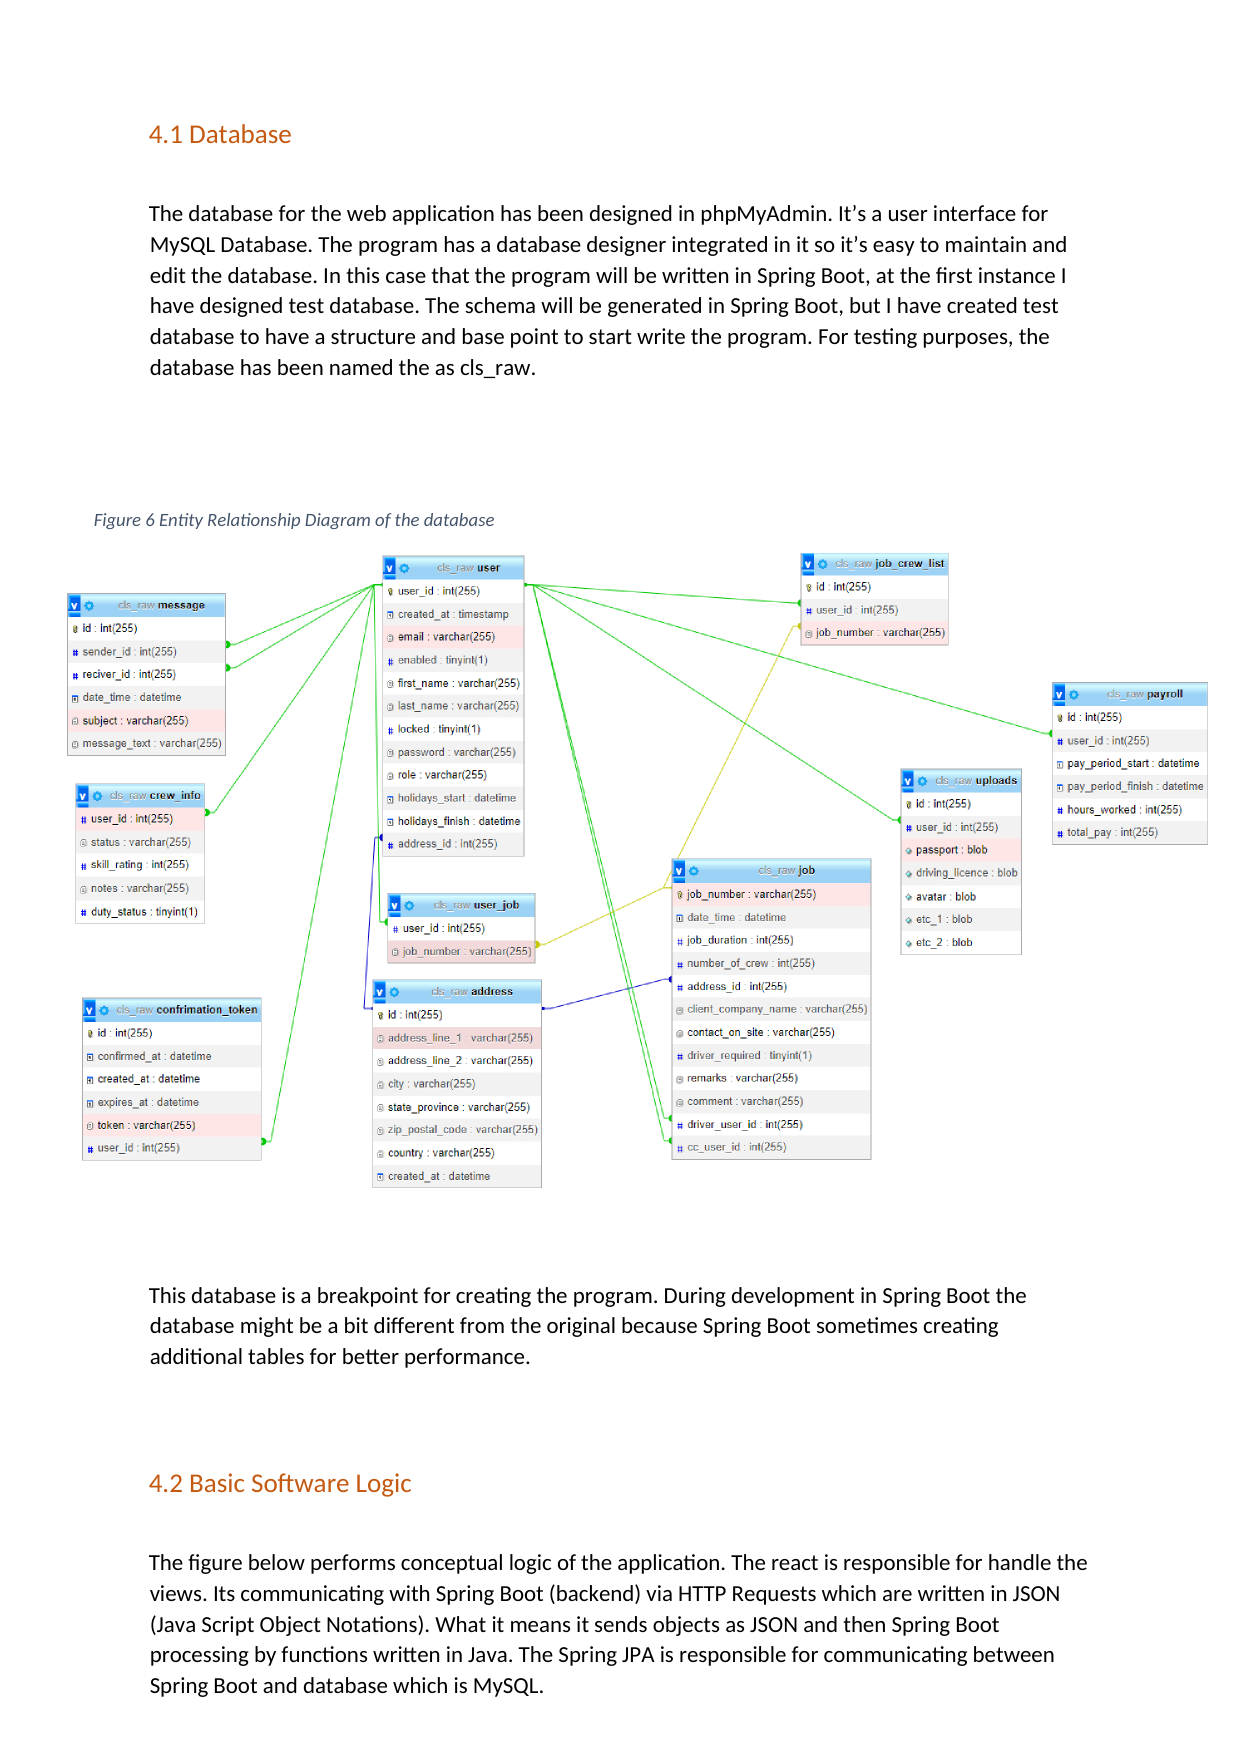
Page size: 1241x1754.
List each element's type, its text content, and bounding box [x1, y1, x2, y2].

text This database is a breakpoint for creating the program. During development in Spring Boot the database might be a bit different from the original because Spring Boot sometimes creating additional tables for better performance. [148, 1281, 1091, 1370]
text Figure 6 Entity Relationship Diagram of the database [93, 508, 1083, 531]
picture [0, 553, 1238, 1207]
text The database for the web application has been designed in phpMyAdmin. It’s a user interface for MySQL Database. The program has a database designer integrated in it so it’s easy to maintain and edit the database. In this case that the program will be written in Spring Boot, at the first instance I have designed test database. The schema will be generated in Spring Boot, but I have created test database to have a structure and base point to start write the program. For testing purposes, the database has been named the as cls_raw. [148, 199, 1091, 381]
subtitle 4.1 Database [148, 117, 1119, 150]
subtitle 4.2 Basic Software Logic [148, 1466, 1119, 1499]
text The figure below performs conceptual logic of the application. The react is responsible for handle the views. Its communicating with Spring Boot (backend) via HTTP Requests which are written in JSON (Java Script Object Notations). What it means it sends objects as JSON and then Spring Boot processing by functions written in Java. The Spring JPA is responsible for communicating between Spring Boot and database which is MySQL. [148, 1548, 1091, 1699]
